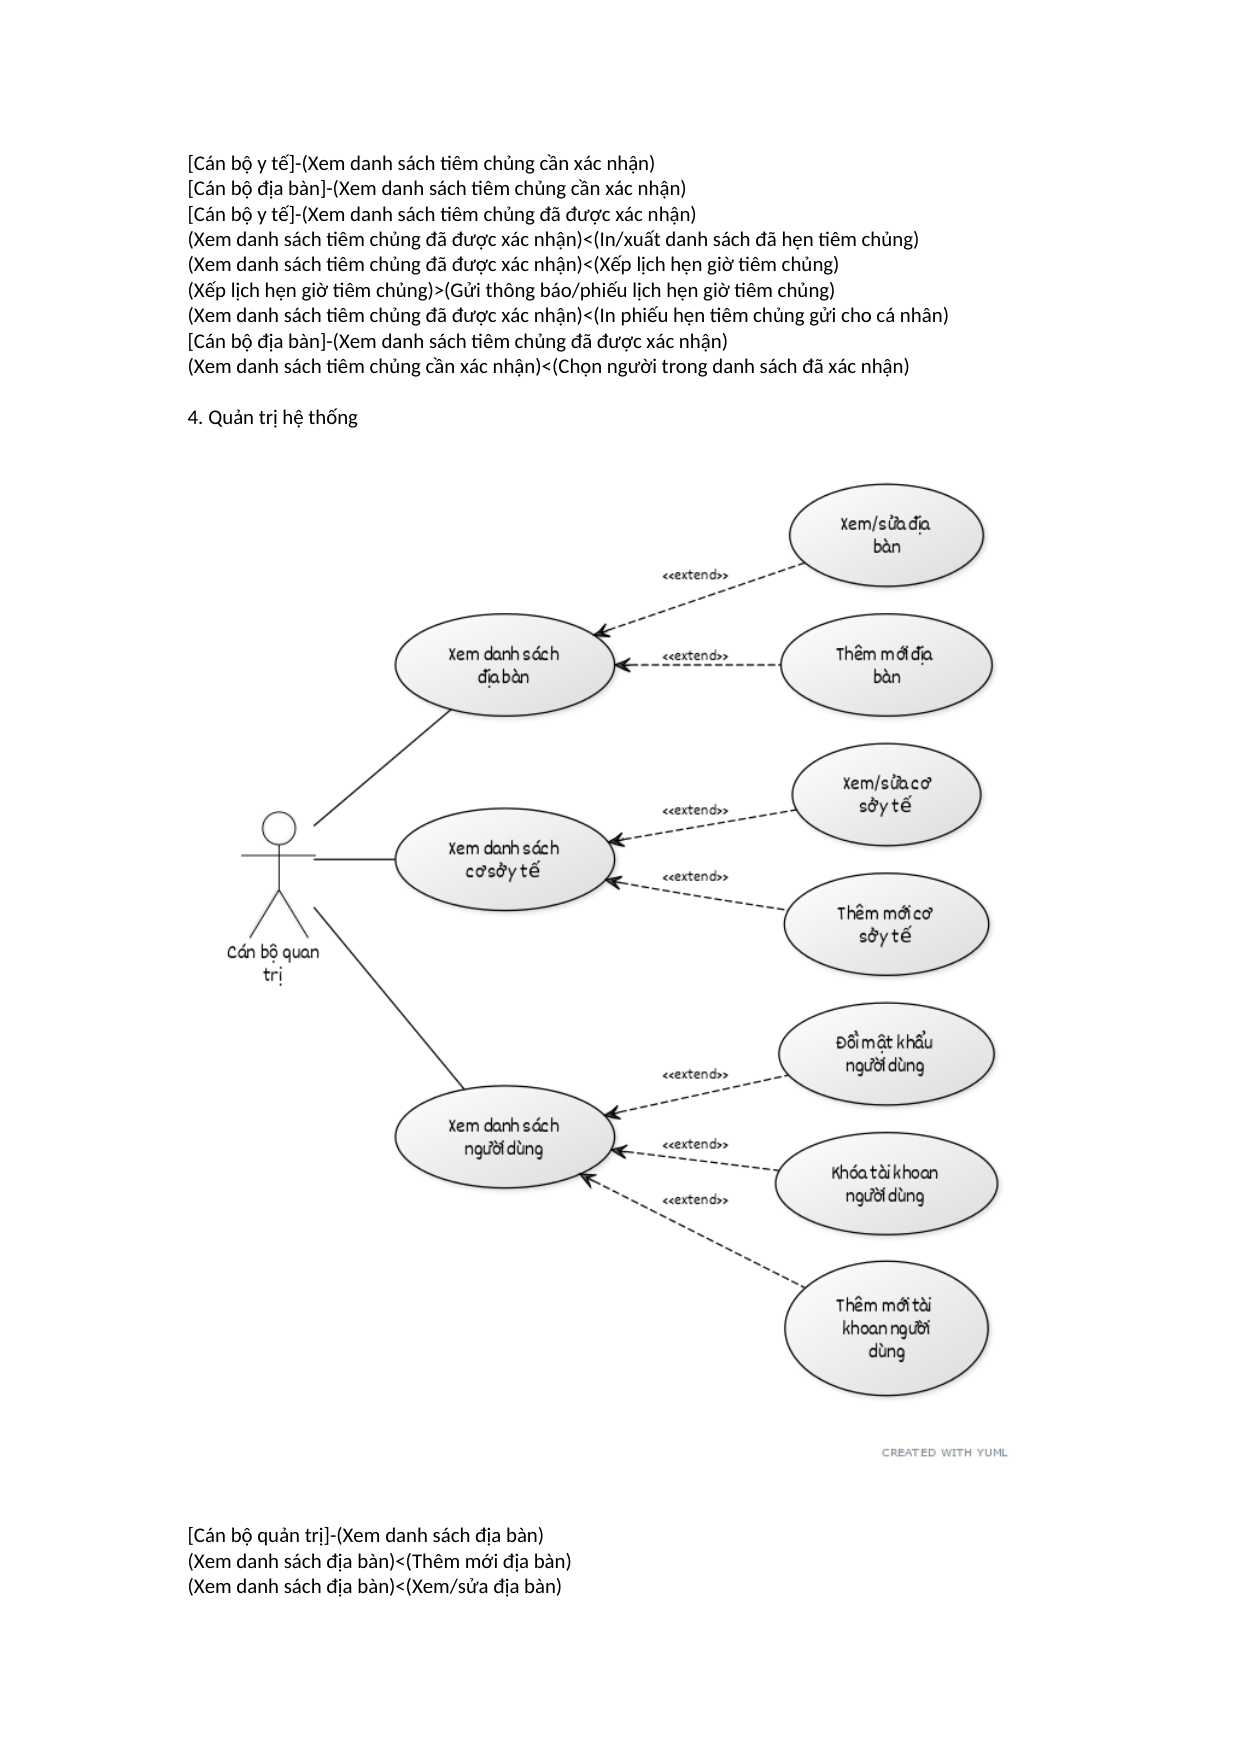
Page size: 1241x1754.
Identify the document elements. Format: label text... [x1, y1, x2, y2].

text (Xem danh sách tiêm chủng đã được xác nhận)<(In phiếu hẹn tiêm chủng gửi cho cá nhân) [187, 302, 1053, 328]
list Quản trị hệ thống [187, 404, 1053, 429]
text (Xếp lịch hẹn giờ tiêm chủng)>(Gửi thông báo/phiếu lịch hẹn giờ tiêm chủng) [187, 277, 1053, 302]
text [Cán bộ địa bàn]-(Xem danh sách tiêm chủng cần xác nhận) [187, 175, 1053, 201]
text (Xem danh sách địa bàn)<(Xem/sửa địa bàn) [187, 1573, 1053, 1599]
text (Xem danh sách tiêm chủng đã được xác nhận)<(In/xuất danh sách đã hẹn tiêm chủng) [187, 226, 1053, 252]
text [Cán bộ y tế]-(Xem danh sách tiêm chủng đã được xác nhận) [187, 201, 1053, 226]
text [Cán bộ y tế]-(Xem danh sách tiêm chủng cần xác nhận) [187, 150, 1053, 175]
text [Cán bộ địa bàn]-(Xem danh sách tiêm chủng đã được xác nhận) [187, 328, 1053, 353]
text (Xem danh sách địa bàn)<(Thêm mới địa bàn) [187, 1548, 1053, 1573]
picture [187, 455, 1029, 1472]
text (Xem danh sách tiêm chủng đã được xác nhận)<(Xếp lịch hẹn giờ tiêm chủng) [187, 252, 1053, 277]
text (Xem danh sách tiêm chủng cần xác nhận)<(Chọn người trong danh sách đã xác nhận) [187, 353, 1053, 379]
text [Cán bộ quản trị]-(Xem danh sách địa bàn) [187, 1523, 1053, 1548]
